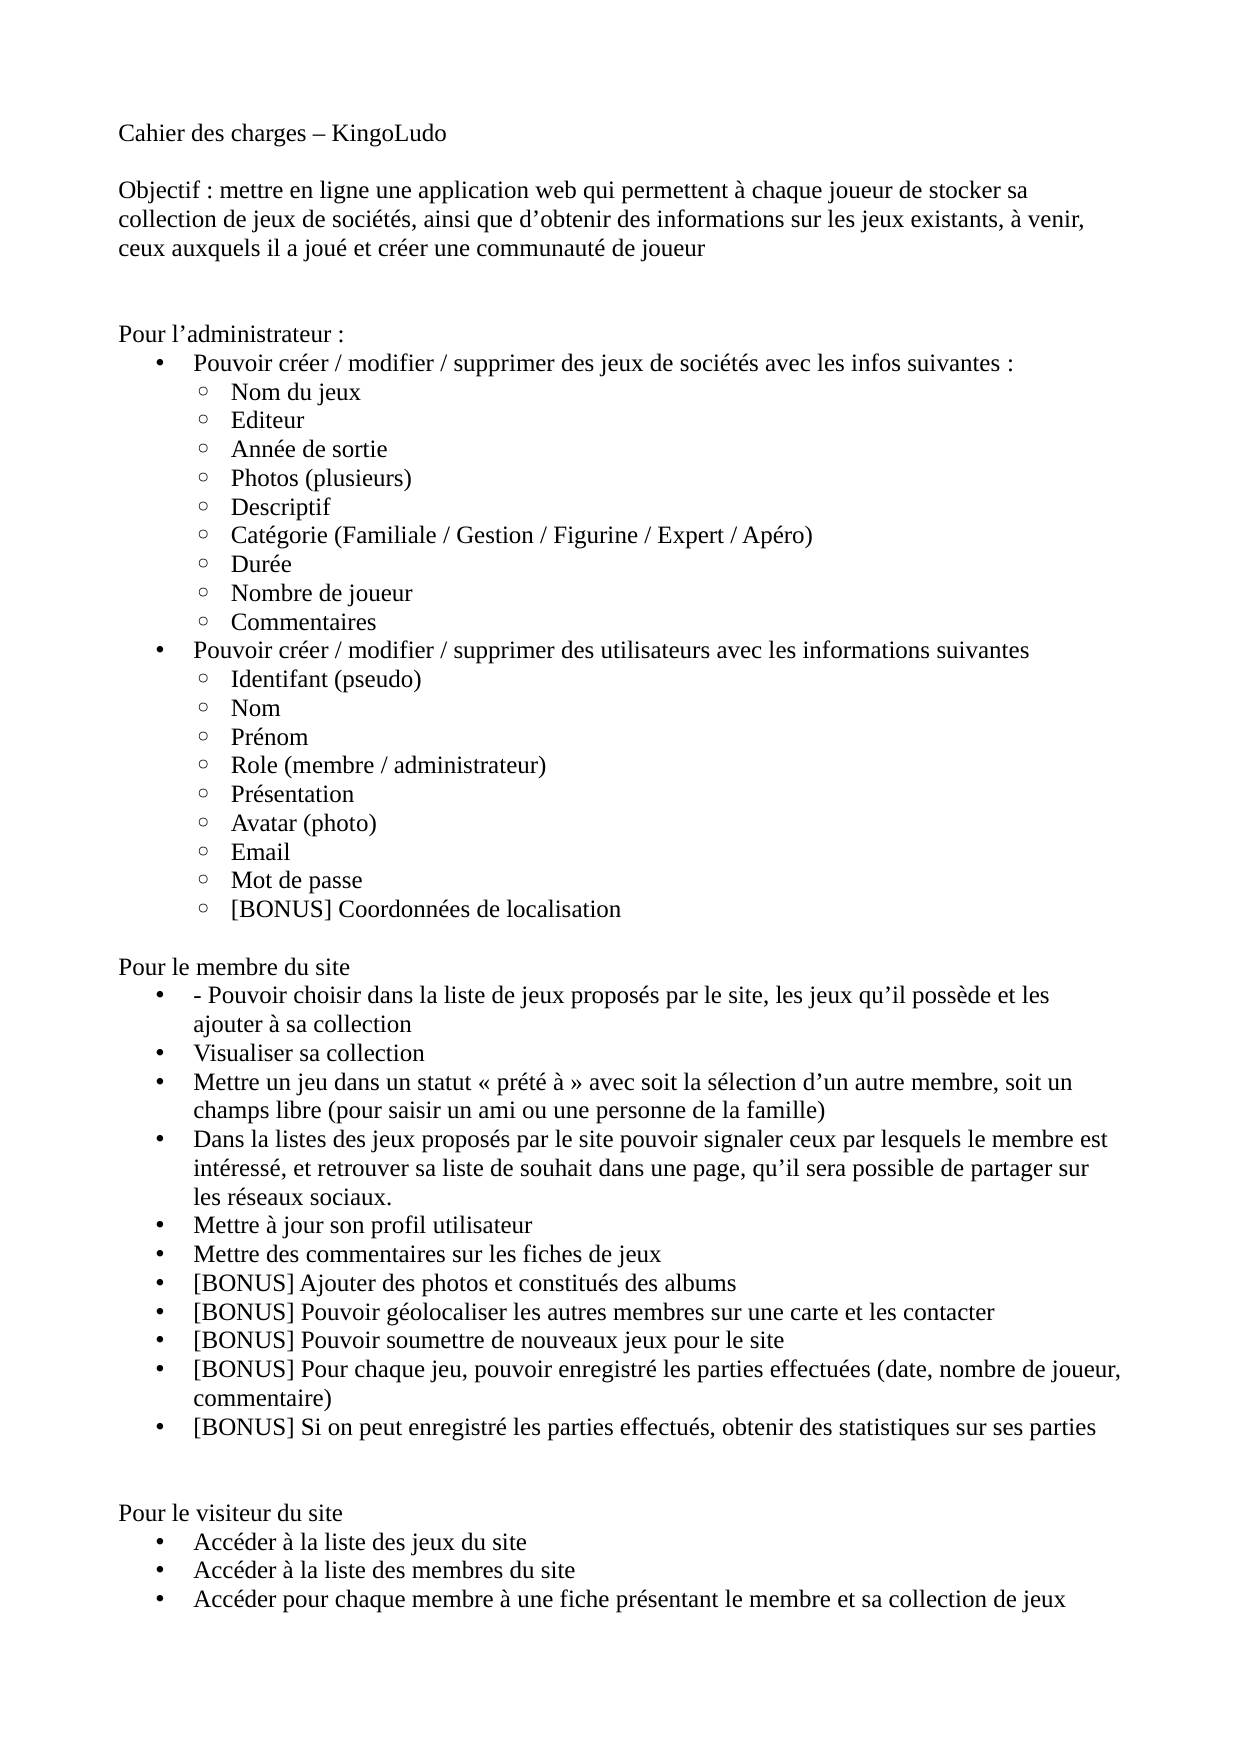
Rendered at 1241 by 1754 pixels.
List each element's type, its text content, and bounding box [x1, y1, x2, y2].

list Avatar (photo) [193, 808, 1122, 837]
list Année de sortie [193, 434, 1122, 463]
list Dans la listes des jeux proposés par le site pouvoir signaler ceux par lesquels le membre est intéressé, et retrouver sa liste de souhait dans une page, qu’il sera possible de partager sur les réseaux sociaux. [156, 1124, 1122, 1211]
list Mot de passe [193, 866, 1122, 894]
list Editeur [193, 406, 1122, 434]
list Commentaires [193, 607, 1122, 636]
text Pour le membre du site [118, 952, 1122, 981]
list Identifant (pseudo) [193, 664, 1122, 693]
list Photos (plusieurs) [193, 463, 1122, 492]
list Nombre de joueur [193, 578, 1122, 607]
text Objectif : mettre en ligne une application web qui permettent à chaque joueur de stocker sa collection de jeux de sociétés, ainsi que d’obtenir des informations sur les jeux existants, à venir, ceux auxquels il a joué et créer une communauté de joueur [118, 176, 1122, 262]
list [BONUS] Coordonnées de localisation [193, 894, 1122, 923]
list Pouvoir créer / modifier / supprimer des utilisateurs avec les informations suivantes [156, 636, 1122, 664]
list Role (membre / administrateur) [193, 751, 1122, 779]
list Mettre un jeu dans un statut « prété à » avec soit la sélection d’un autre membre, soit un champs libre (pour saisir un ami ou une personne de la famille) [156, 1067, 1122, 1124]
text Pour l’administrateur : [118, 319, 1122, 348]
list Accéder à la liste des membres du site [156, 1556, 1122, 1584]
list Email [193, 837, 1122, 866]
list [BONUS] Pouvoir soumettre de nouveaux jeux pour le site [156, 1326, 1122, 1354]
text Cahier des charges – KingoLudo [118, 118, 1122, 147]
list - Pouvoir choisir dans la liste de jeux proposés par le site, les jeux qu’il possède et les ajouter à sa collection [156, 981, 1122, 1038]
list Accéder pour chaque membre à une fiche présentant le membre et sa collection de jeux [156, 1584, 1122, 1613]
list Nom [193, 693, 1122, 722]
list [BONUS] Pouvoir géolocaliser les autres membres sur une carte et les contacter [156, 1297, 1122, 1326]
list Catégorie (Familiale / Gestion / Figurine / Expert / Apéro) [193, 521, 1122, 549]
list Nom du jeux [193, 377, 1122, 406]
list [BONUS] Si on peut enregistré les parties effectués, obtenir des statistiques sur ses parties [156, 1412, 1122, 1441]
list Mettre à jour son profil utilisateur [156, 1211, 1122, 1239]
list Pouvoir créer / modifier / supprimer des jeux de sociétés avec les infos suivantes : [156, 348, 1122, 377]
list [BONUS] Ajouter des photos et constitués des albums [156, 1268, 1122, 1297]
list Accéder à la liste des jeux du site [156, 1527, 1122, 1556]
list Descriptif [193, 492, 1122, 521]
list Mettre des commentaires sur les fiches de jeux [156, 1239, 1122, 1268]
list Visualiser sa collection [156, 1038, 1122, 1067]
text Pour le visiteur du site [118, 1498, 1122, 1527]
list Prénom [193, 722, 1122, 751]
list Présentation [193, 779, 1122, 808]
list Durée [193, 549, 1122, 578]
list [BONUS] Pour chaque jeu, pouvoir enregistré les parties effectuées (date, nombre de joueur, commentaire) [156, 1354, 1122, 1412]
